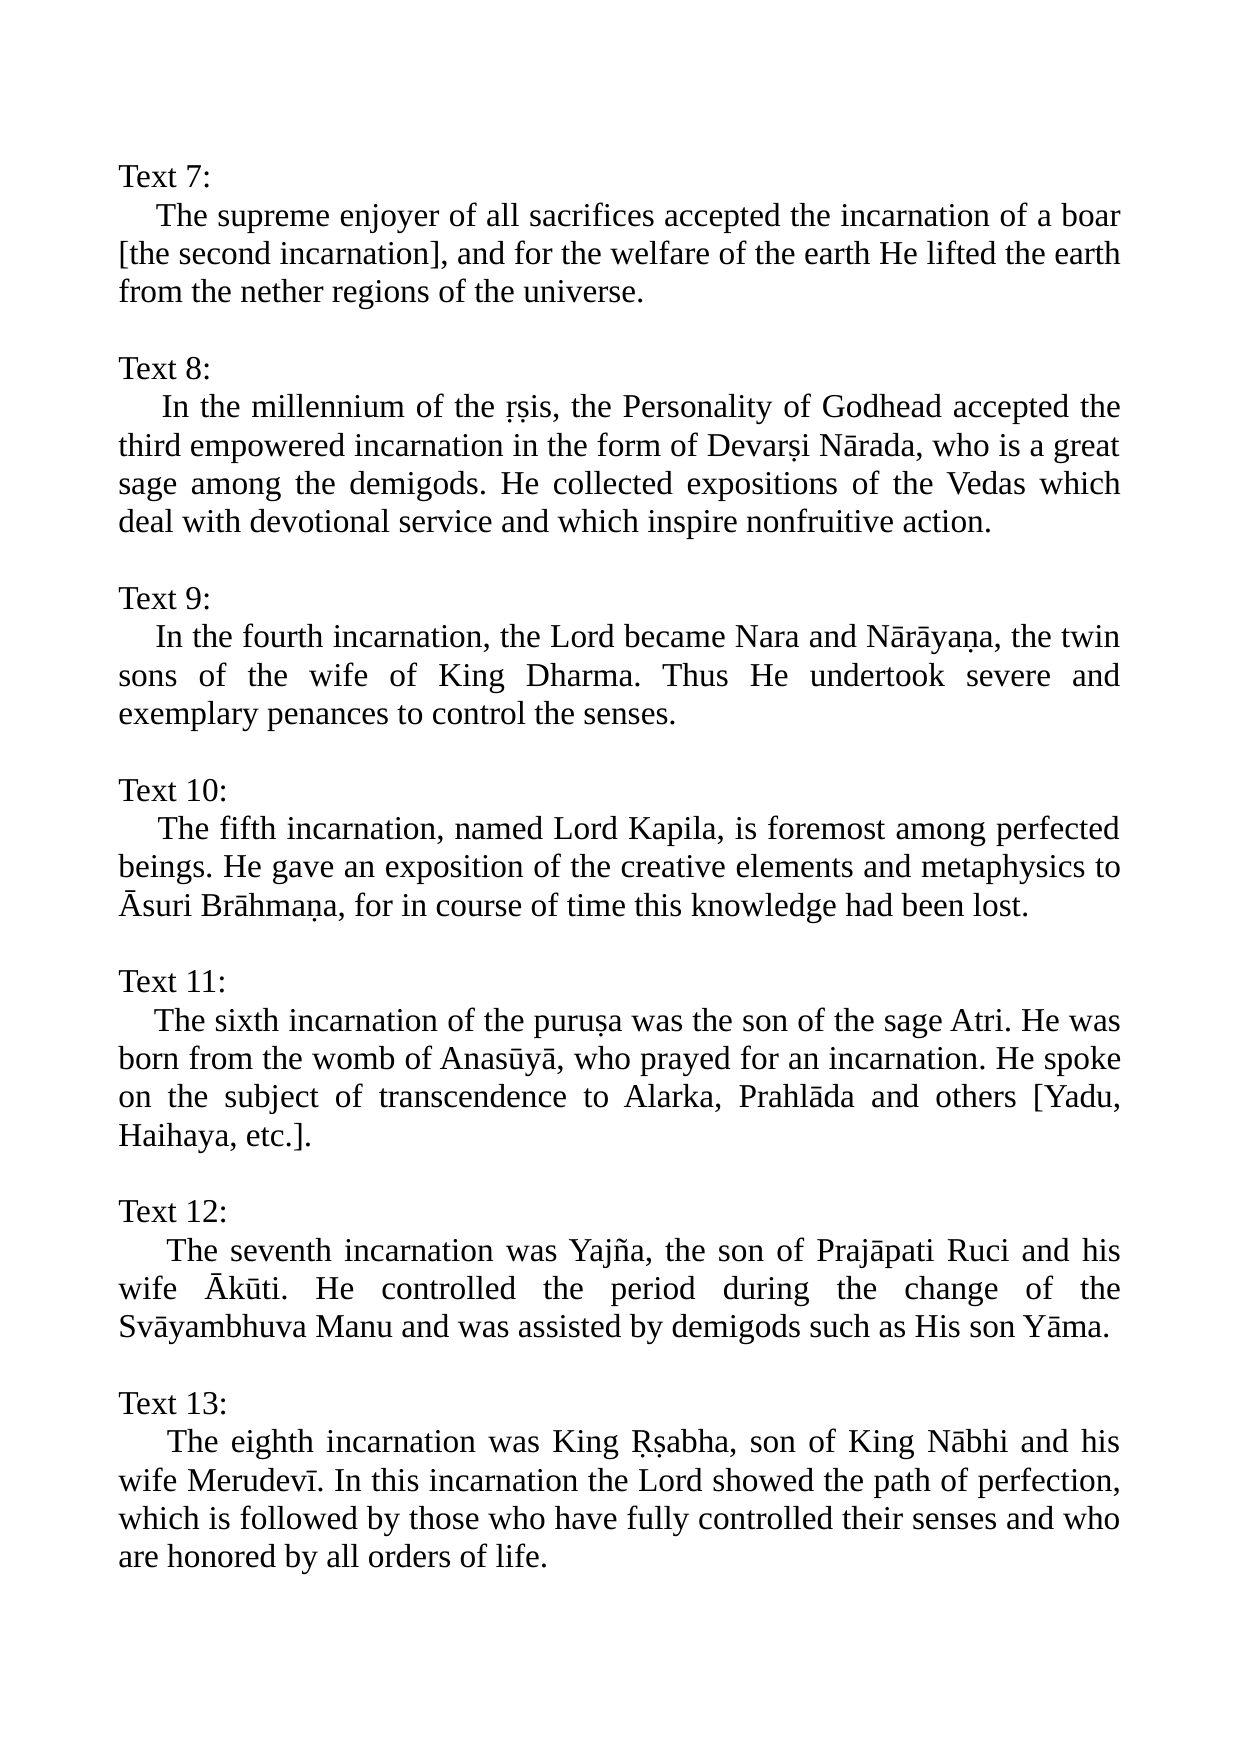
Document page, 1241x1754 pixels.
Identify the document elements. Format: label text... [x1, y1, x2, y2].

text The eighth incarnation was King Ṛṣabha, son of King Nābhi and his wife Merudevī. In this incarnation the Lord showed the path of perfection, which is followed by those who have fully controlled their senses and who are honored by all orders of life. [118, 1421, 1122, 1575]
text Text 7: [118, 156, 1122, 195]
text Text 12: [118, 1191, 1122, 1230]
text The supreme enjoyer of all sacrifices accepted the incarnation of a boar [the second incarnation], and for the welfare of the earth He lifted the earth from the nether regions of the universe. [118, 195, 1122, 310]
text In the fourth incarnation, the Lord became Nara and Nārāyaṇa, the twin sons of the wife of King Dharma. Thus He undertook severe and exemplary penances to control the senses. [118, 616, 1122, 731]
text The sixth incarnation of the puruṣa was the son of the sage Atri. He was born from the womb of Anasūyā, who prayed for an incarnation. He spoke on the subject of transcendence to Alarka, Prahlāda and others [Yadu, Haihaya, etc.]. [118, 1000, 1122, 1153]
text Text 9: [118, 578, 1122, 616]
text Text 10: [118, 770, 1122, 808]
text In the millennium of the ṛṣis, the Personality of Godhead accepted the third empowered incarnation in the form of Devarṣi Nārada, who is a great sage among the demigods. He collected expositions of the Vedas which deal with devotional service and which inspire nonfruitive action. [118, 386, 1122, 540]
text Text 11: [118, 961, 1122, 1000]
text The fifth incarnation, named Lord Kapila, is foremost among perfected beings. He gave an exposition of the creative elements and metaphysics to Āsuri Brāhmaṇa, for in course of time this knowledge had been lost. [118, 808, 1122, 923]
text Text 13: [118, 1383, 1122, 1421]
text The seventh incarnation was Yajña, the son of Prajāpati Ruci and his wife Ākūti. He controlled the period during the change of the Svāyambhuva Manu and was assisted by demigods such as His son Yāma. [118, 1230, 1122, 1345]
text Text 8: [118, 348, 1122, 386]
